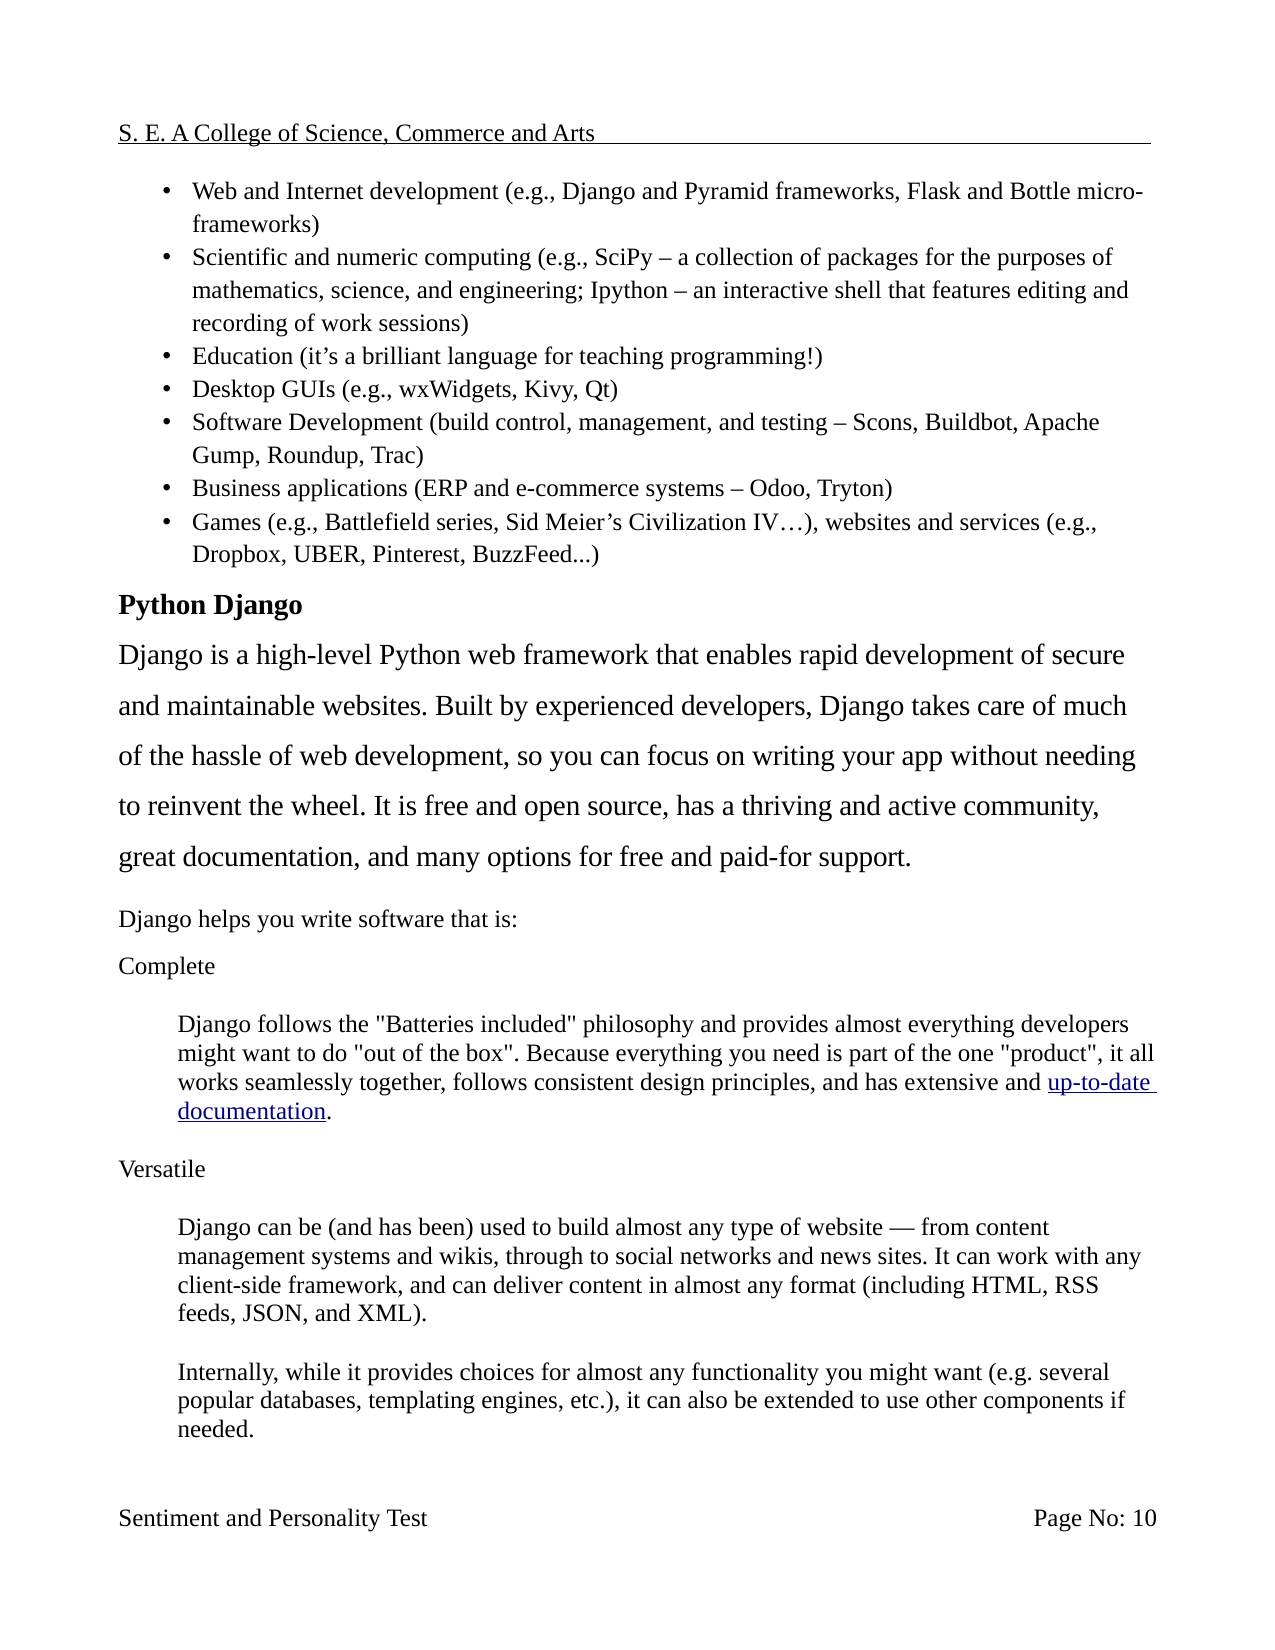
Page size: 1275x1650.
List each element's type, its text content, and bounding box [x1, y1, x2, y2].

subtitle Versatile [118, 1154, 1157, 1183]
text Django is a high-level Python web framework that enables rapid development of secure and maintainable websites. Built by experienced developers, Django takes care of much of the hassle of web development, so you can focus on writing your app without needing to reinvent the wheel. It is free and open source, has a thriving and active community, great documentation, and many options for free and paid-for support. [118, 637, 1157, 872]
list Software Development (build control, management, and testing – Scons, Buildbot, Apache Gump, Roundup, Trac) [162, 407, 1157, 469]
text Python Django [118, 587, 1157, 621]
subtitle Complete [118, 951, 1157, 980]
text Django helps you write software that is: [118, 904, 1157, 932]
list Desktop GUIs (e.g., wxWidgets, Kivy, Qt) [162, 374, 1157, 403]
list Web and Internet development (e.g., Django and Pyramid frameworks, Flask and Bottle micro-frameworks) [162, 176, 1157, 238]
list Education (it’s a brilliant language for teaching programming!) [162, 341, 1157, 370]
list Business applications (ERP and e-commerce systems – Odoo, Tryton) [162, 473, 1157, 502]
list Django follows the "Batteries included" philosophy and provides almost everything developers might want to do "out of the box". Because everything you need is part of the one "product", it all works seamlessly together, follows consistent design principles, and has extensive and up-to-date documentation. [177, 1009, 1157, 1124]
list Scientific and numeric computing (e.g., SciPy – a collection of packages for the purposes of mathematics, science, and engineering; Ipython – an interactive shell that features editing and recording of work sessions) [162, 242, 1157, 337]
list Games (e.g., Battlefield series, Sid Meier’s Civilization IV…), websites and services (e.g., Dropbox, UBER, Pinterest, BuzzFeed...) [162, 507, 1157, 568]
list Django can be (and has been) used to build almost any type of website — from content management systems and wikis, through to social networks and news sites. It can work with any client-side framework, and can deliver content in almost any format (including HTML, RSS feeds, JSON, and XML). [177, 1212, 1157, 1327]
list Internally, while it provides choices for almost any functionality you might want (e.g. several popular databases, templating engines, etc.), it can also be extended to use other components if needed. [177, 1357, 1157, 1443]
